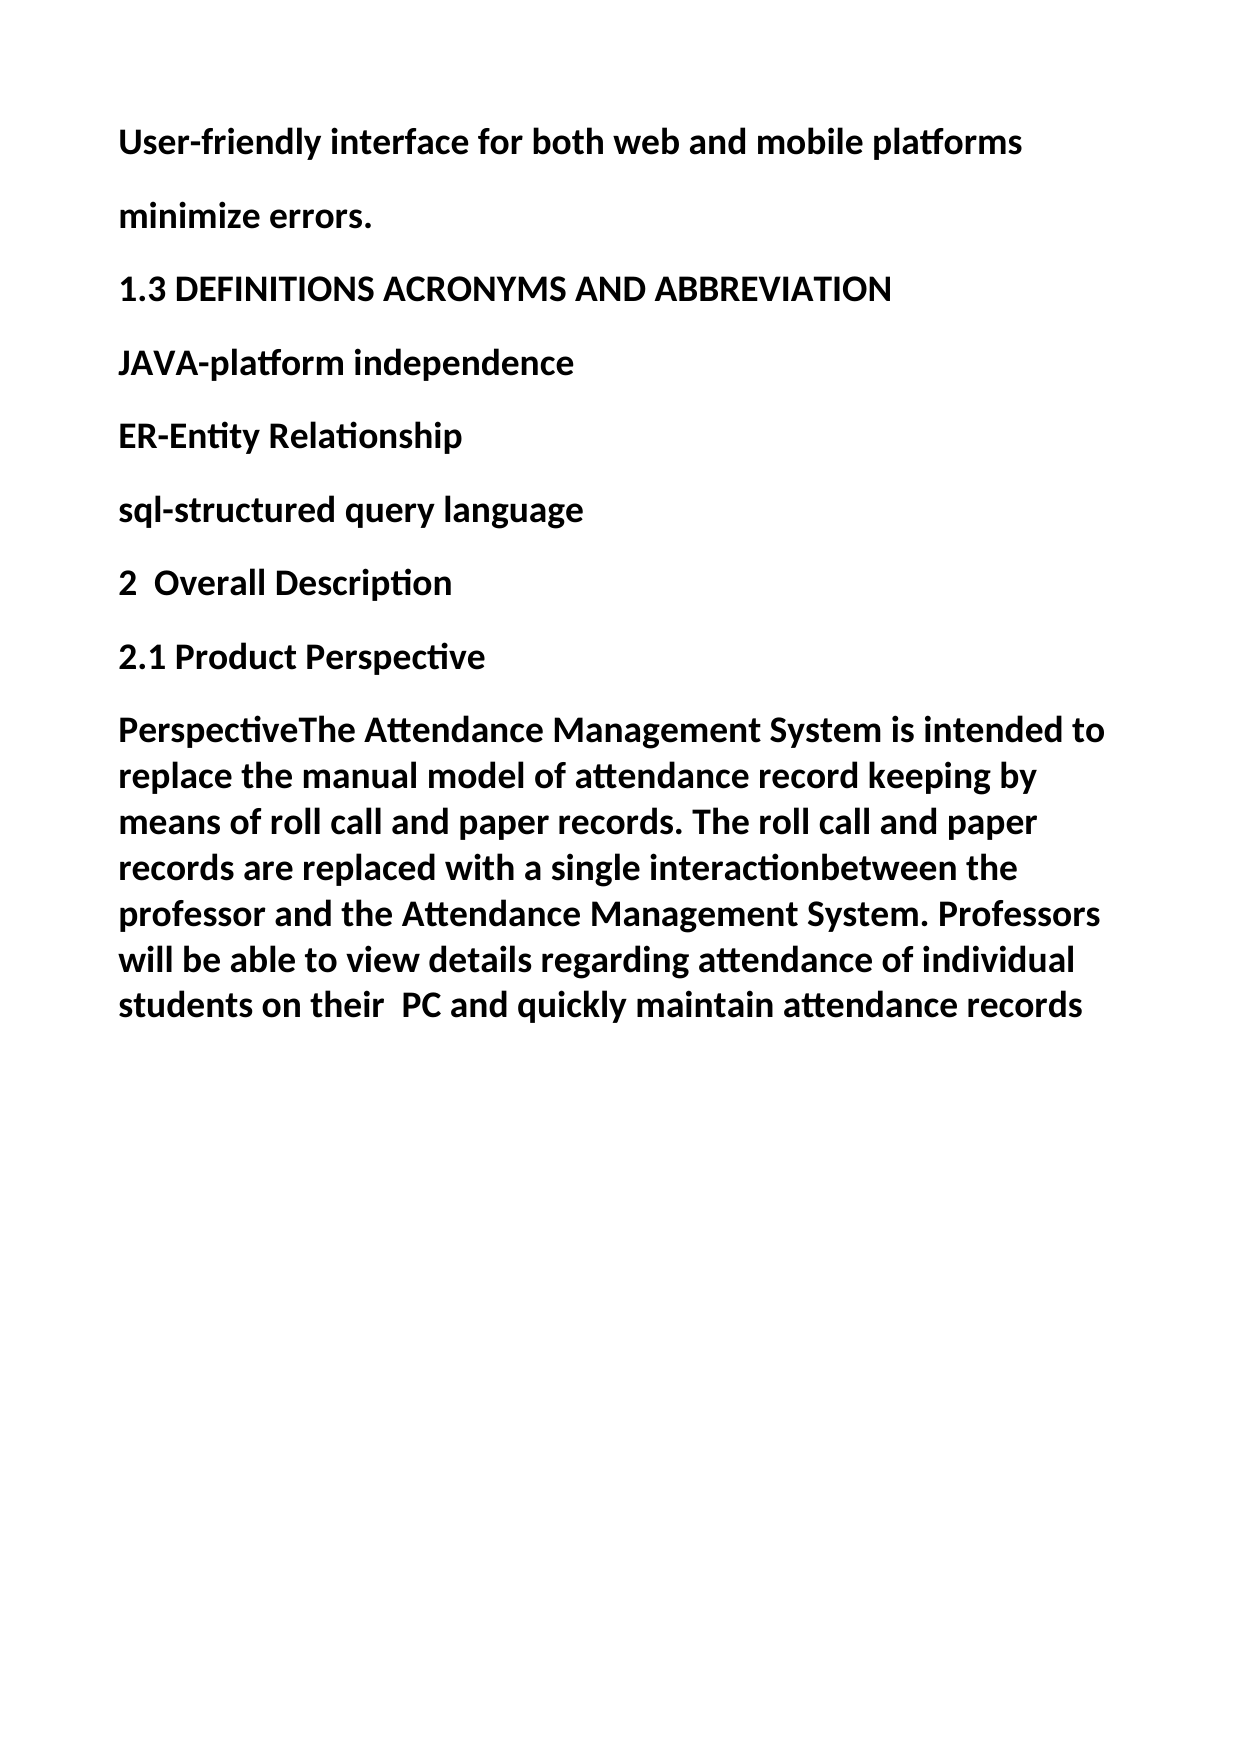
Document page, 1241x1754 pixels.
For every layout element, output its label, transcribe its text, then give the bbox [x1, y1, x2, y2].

text PerspectiveThe Attendance Management System is intended to replace the manual model of attendance record keeping by means of roll call and paper records. The roll call and paper records are replaced with a single interactionbetween the professor and the Attendance Management System. Professors will be able to view details regarding attendance of individual students on their PC and quickly maintain attendance records [118, 706, 1122, 1027]
text 1.3 DEFINITIONS ACRONYMS AND ABBREVIATION [118, 265, 1122, 311]
text minimize errors. [118, 192, 1122, 237]
text JAVA-platform independence [118, 339, 1122, 384]
text ER-Entity Relationship [118, 412, 1122, 458]
text 2 Overall Description [118, 559, 1122, 605]
text sql-structured query language [118, 486, 1122, 532]
text 2.1 Product Perspective [118, 633, 1122, 679]
text User-friendly interface for both web and mobile platforms [118, 118, 1122, 164]
